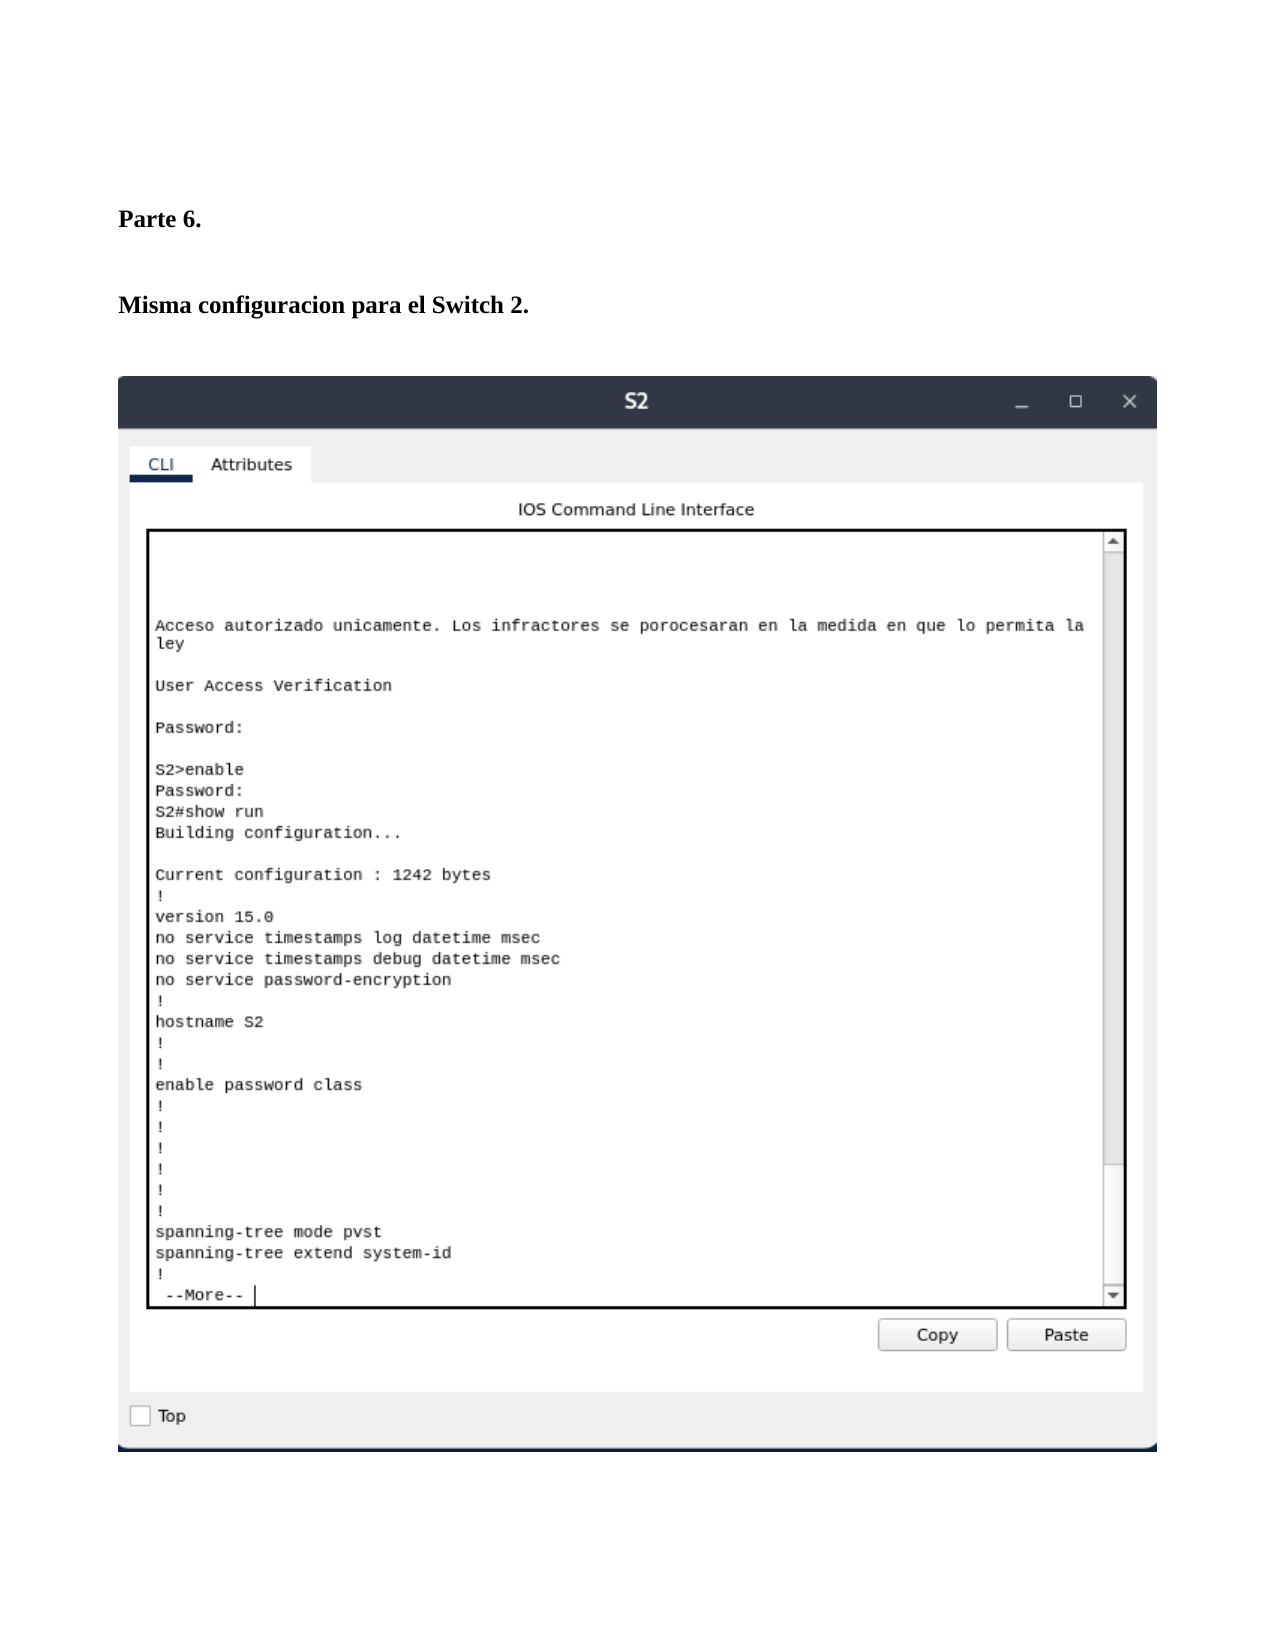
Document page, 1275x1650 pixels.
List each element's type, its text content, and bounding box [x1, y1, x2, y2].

text Misma configuracion para el Switch 2. [118, 291, 1157, 319]
text Parte 6. [118, 204, 1157, 233]
picture [118, 376, 1157, 1452]
